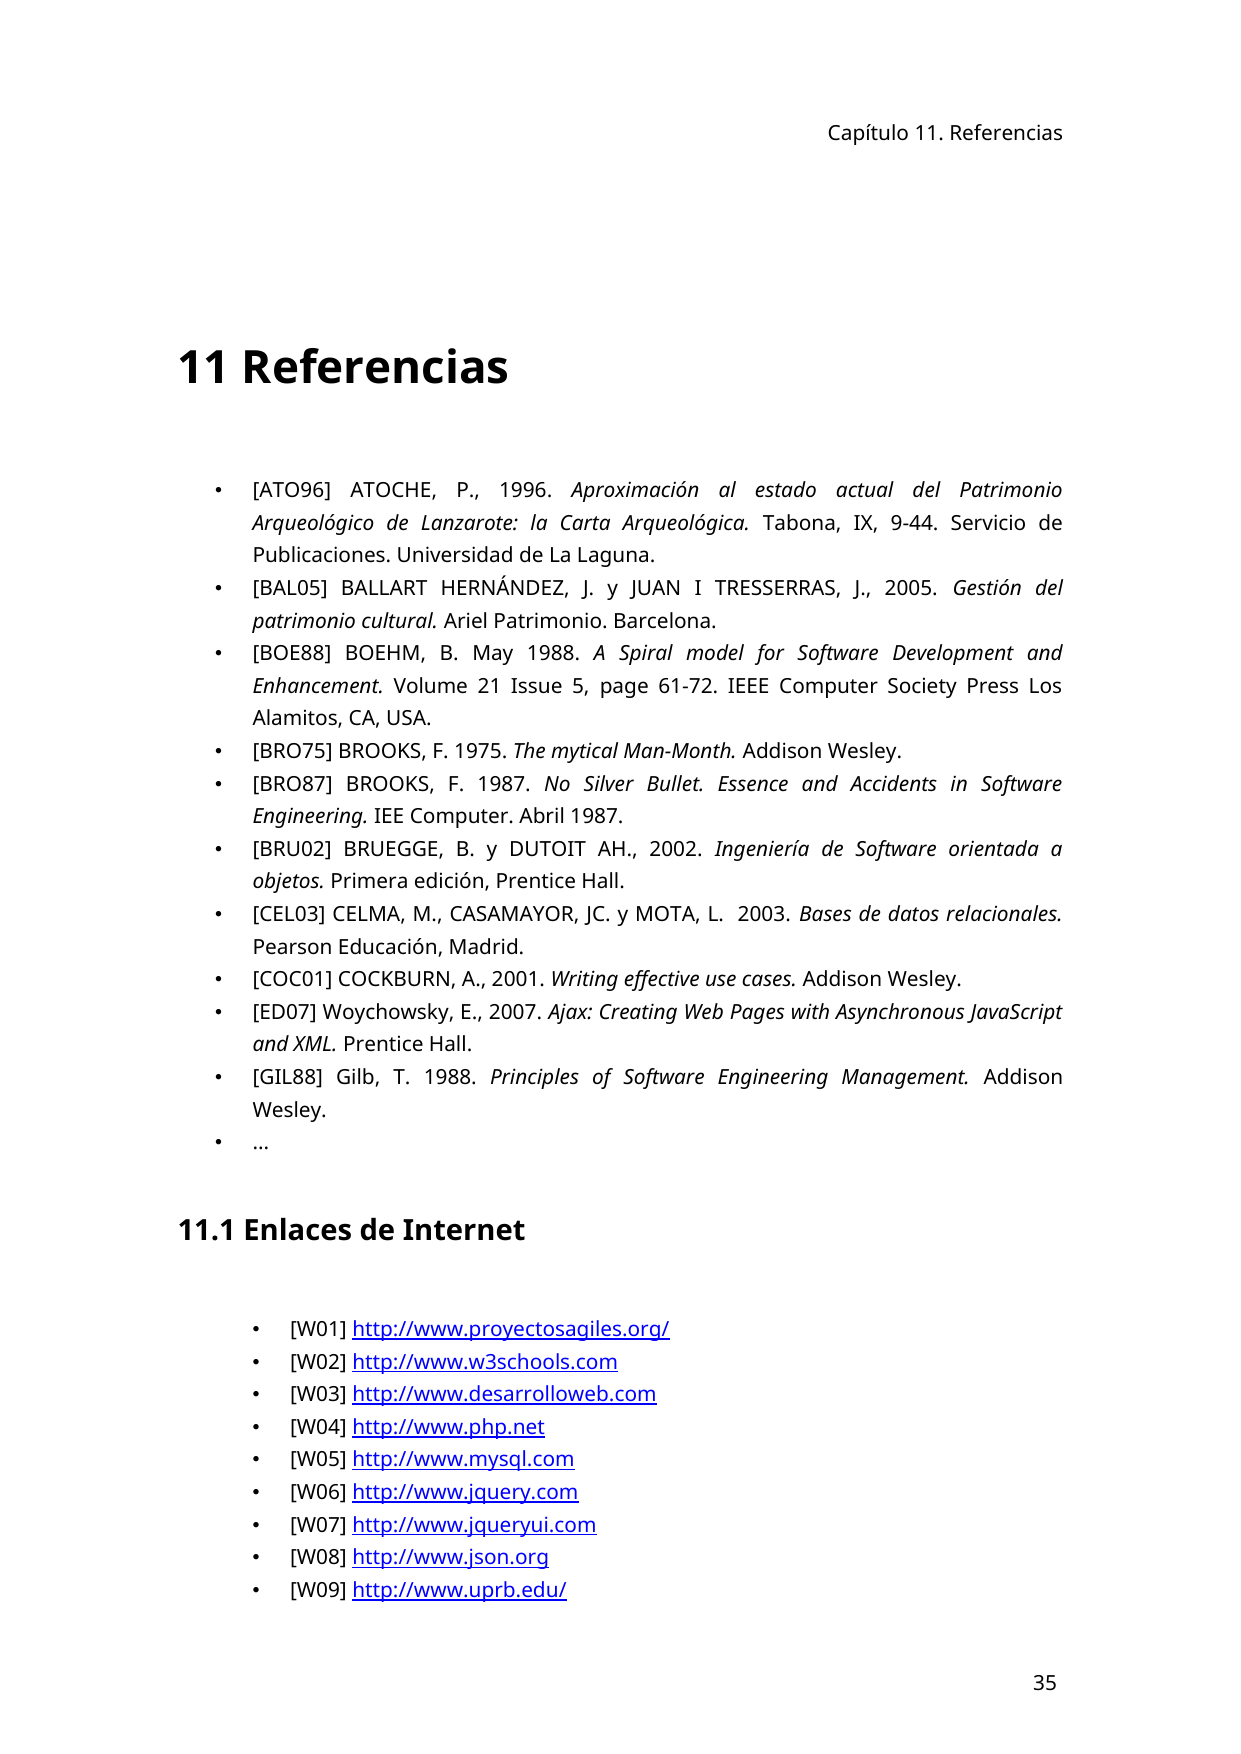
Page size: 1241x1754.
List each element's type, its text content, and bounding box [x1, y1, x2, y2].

list [GIL88] Gilb, T. 1988. Principles of Software Engineering Management. Addison Wesley. [215, 1062, 1063, 1123]
list [BRU02] BRUEGGE, B. y DUTOIT AH., 2002. Ingeniería de Software orientada a objetos. Primera edición, Prentice Hall. [215, 834, 1063, 895]
list [W04] http://www.php.net [252, 1412, 1063, 1440]
list [BAL05] BALLART HERNÁNDEZ, J. y JUAN I TRESSERRAS, J., 2005. Gestión del patrimonio cultural. Ariel Patrimonio. Barcelona. [215, 573, 1063, 634]
subtitle 11.1 Enlaces de Internet [177, 1209, 1063, 1249]
list [ATO96] ATOCHE, P., 1996. Aproximación al estado actual del Patrimonio Arqueológico de Lanzarote: la Carta Arqueológica. Tabona, IX, 9-44. Servicio de Publicaciones. Universidad de La Laguna. [215, 475, 1063, 569]
list [COC01] COCKBURN, A., 2001. Writing effective use cases. Addison Wesley. [215, 964, 1063, 993]
list [ED07] Woychowsky, E., 2007. Ajax: Creating Web Pages with Asynchronous JavaScript and XML. Prentice Hall. [215, 997, 1063, 1058]
list [BRO87] BROOKS, F. 1987. No Silver Bullet. Essence and Accidents in Software Engineering. IEE Computer. Abril 1987. [215, 769, 1063, 830]
list [W06] http://www.jquery.com [252, 1477, 1063, 1506]
list [W09] http://www.uprb.edu/ [252, 1575, 1063, 1603]
list [CEL03] CELMA, M., CASAMAYOR, JC. y MOTA, L. 2003. Bases de datos relacionales. Pearson Educación, Madrid. [215, 899, 1063, 960]
list [W02] http://www.w3schools.com [252, 1347, 1063, 1375]
subtitle 11 Referencias [177, 334, 1063, 397]
list [W08] http://www.json.org [252, 1542, 1063, 1571]
list [W01] http://www.proyectosagiles.org/ [252, 1314, 1063, 1343]
list [W05] http://www.mysql.com [252, 1444, 1063, 1473]
list [W07] http://www.jqueryui.com [252, 1510, 1063, 1538]
list [W03] http://www.desarrolloweb.com [252, 1379, 1063, 1408]
list ... [215, 1127, 1063, 1156]
list [BOE88] BOEHM, B. May 1988. A Spiral model for Software Development and Enhancement. Volume 21 Issue 5, page 61-72. IEEE Computer Society Press Los Alamitos, CA, USA. [215, 638, 1063, 732]
list [BRO75] BROOKS, F. 1975. The mytical Man-Month. Addison Wesley. [215, 736, 1063, 764]
